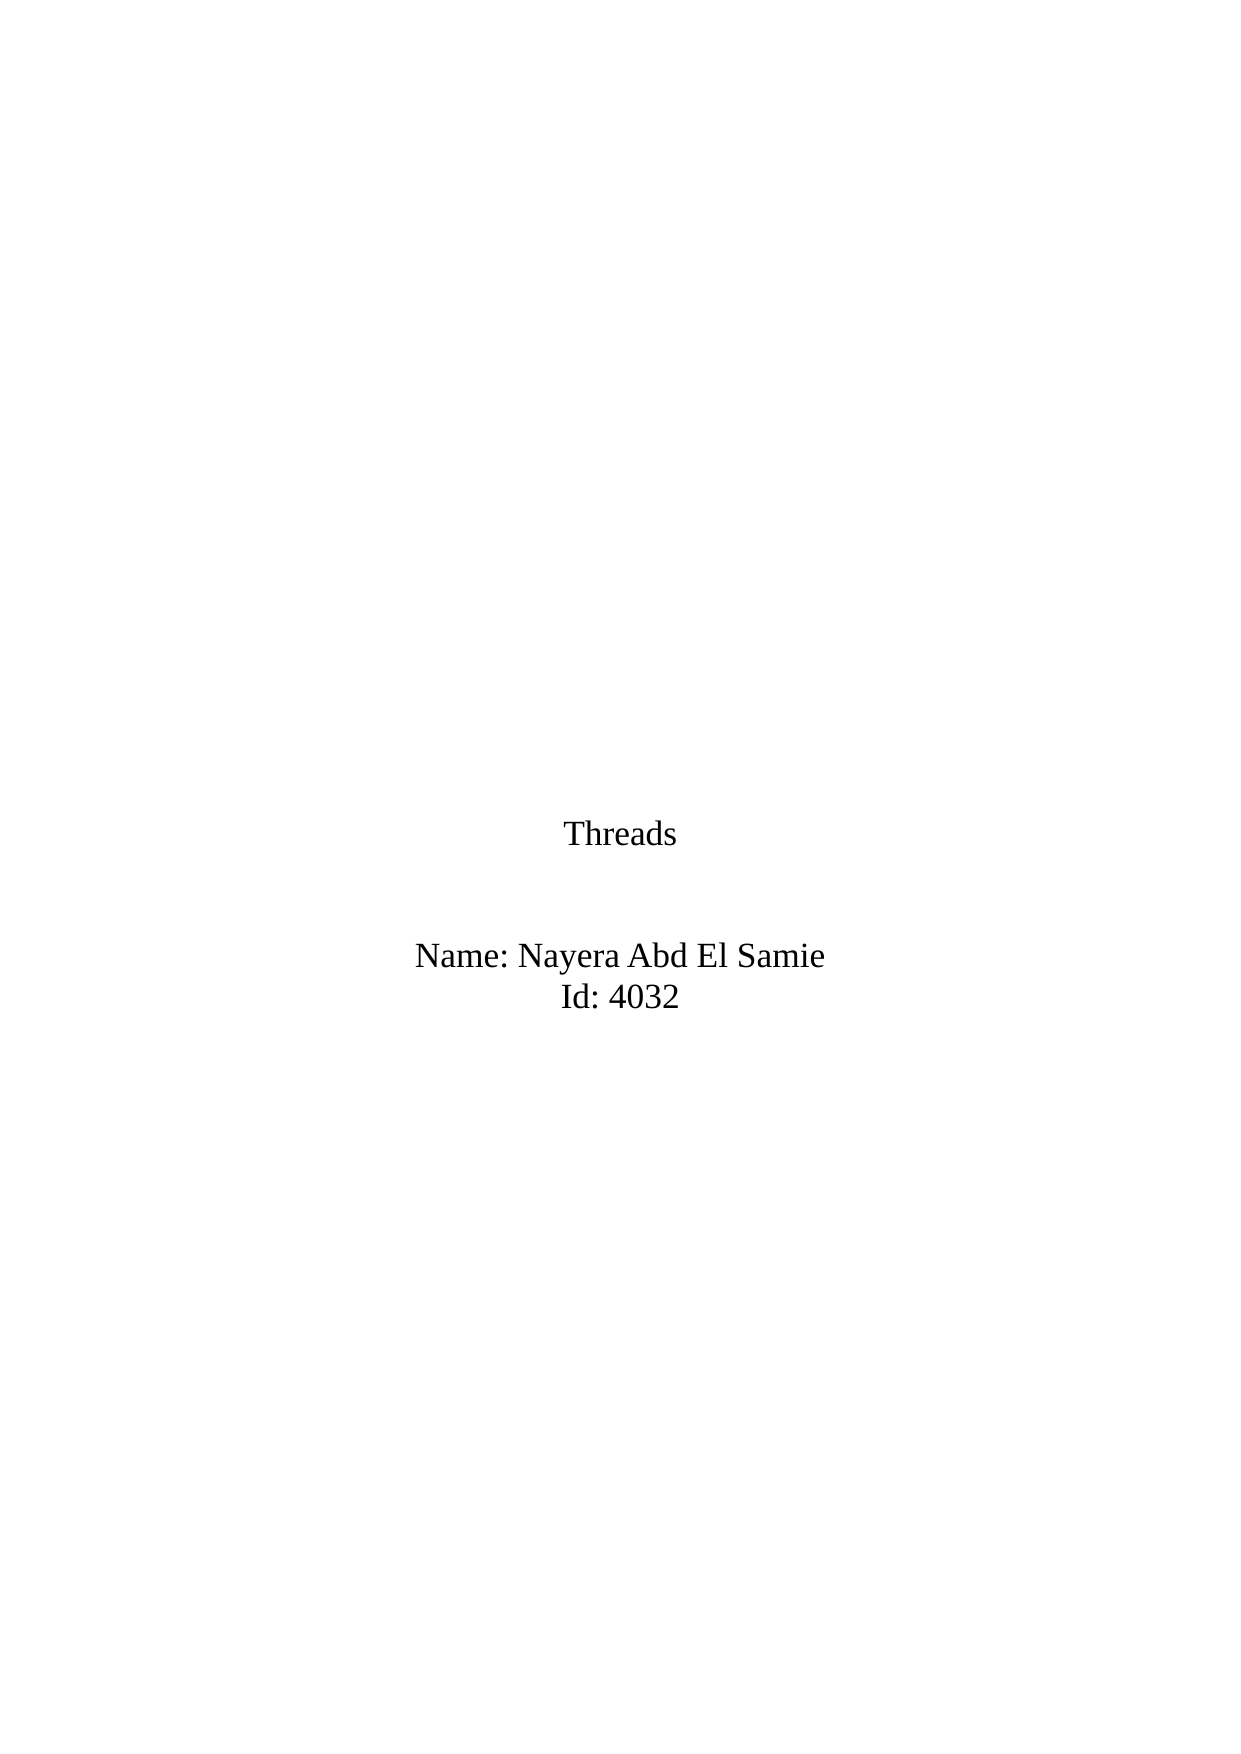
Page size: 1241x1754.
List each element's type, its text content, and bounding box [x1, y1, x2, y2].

text Threads [118, 812, 1122, 853]
text Name: Nayera Abd El Samie [118, 935, 1122, 976]
text Id: 4032 [118, 976, 1122, 1016]
